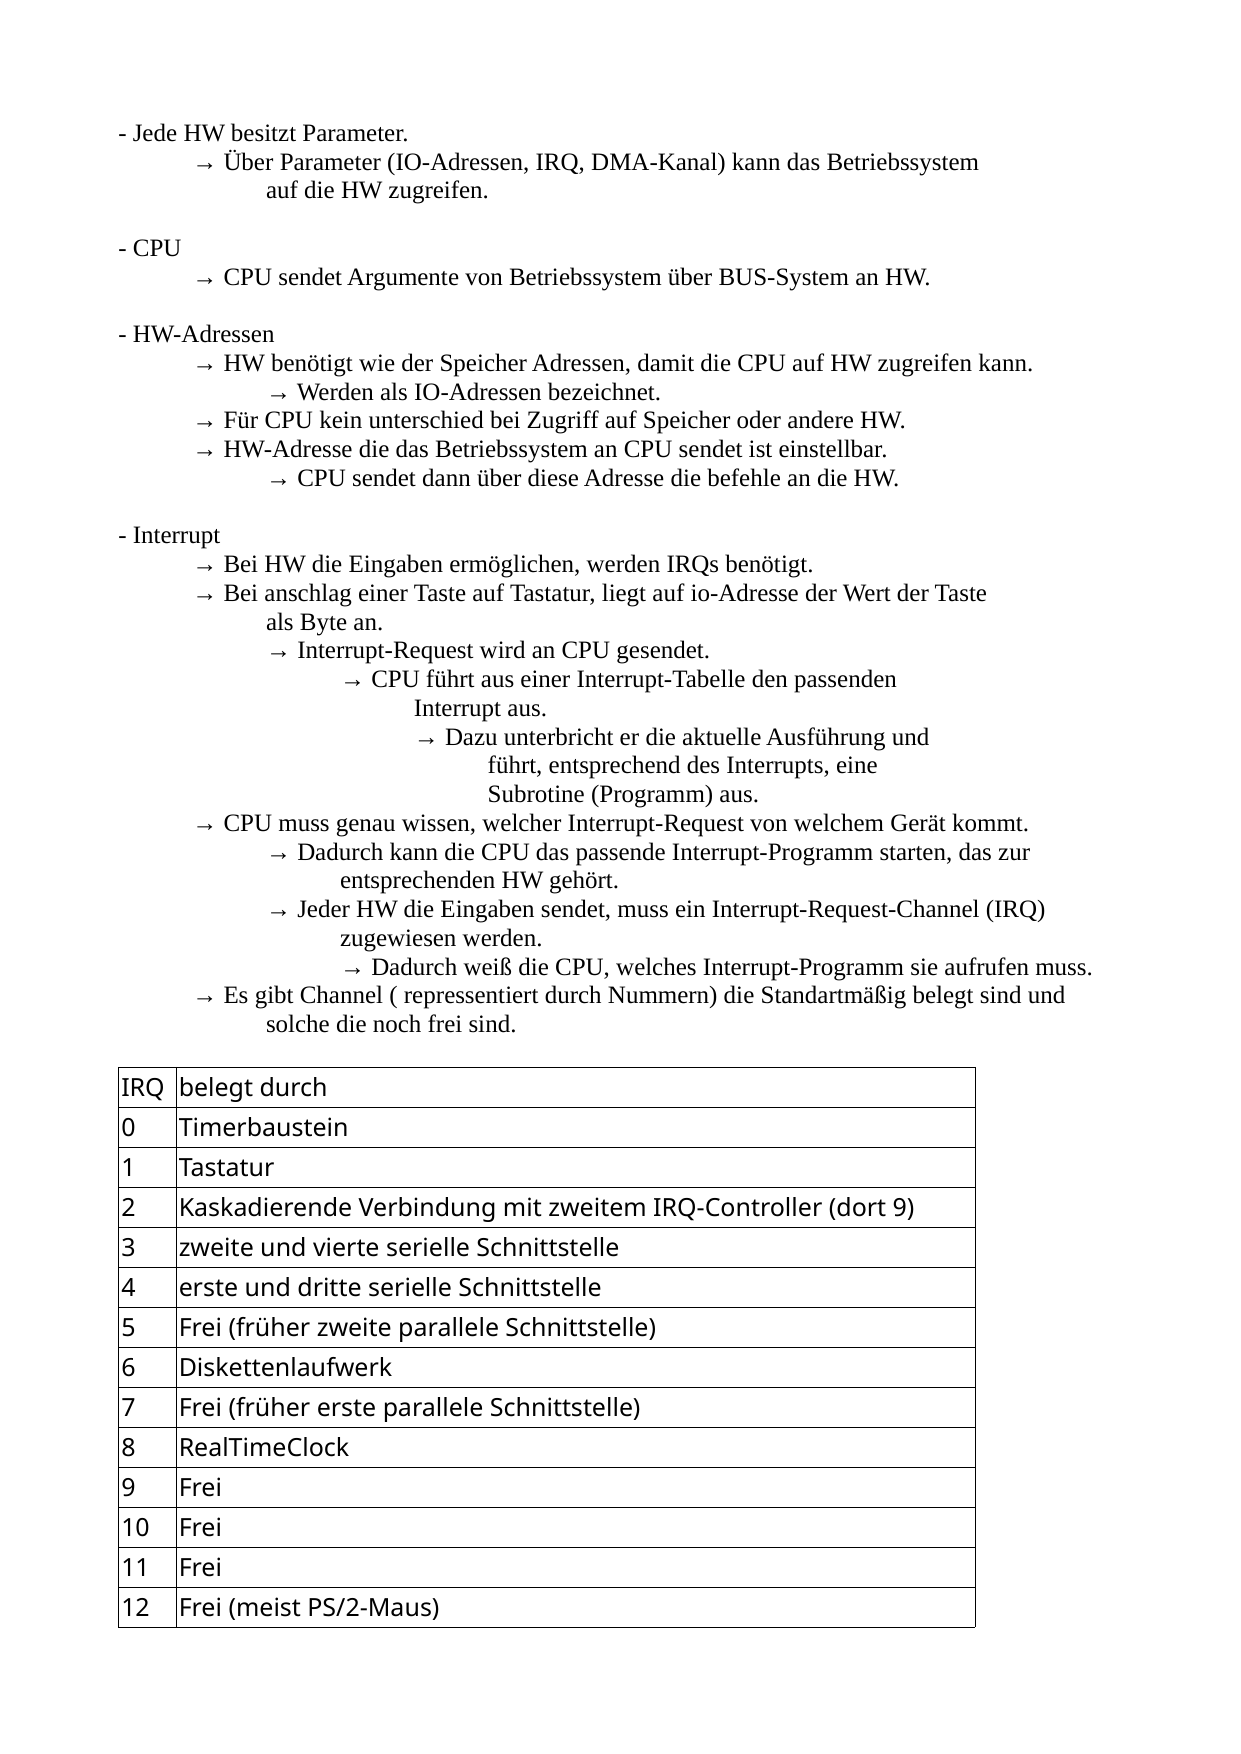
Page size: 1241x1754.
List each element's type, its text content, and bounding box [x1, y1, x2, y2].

text - Jede HW besitzt Parameter. [118, 118, 1122, 147]
text führt, entsprechend des Interrupts, eine [118, 751, 1122, 779]
text → HW-Adresse die das Betriebssystem an CPU sendet ist einstellbar. [118, 434, 1122, 463]
text → Dadurch kann die CPU das passende Interrupt-Programm starten, das zur [118, 837, 1122, 866]
text → HW benötigt wie der Speicher Adressen, damit die CPU auf HW zugreifen kann. [118, 348, 1122, 377]
table_cell 12 [119, 1588, 176, 1627]
table_cell Tastatur [177, 1148, 975, 1187]
table_cell 2 [119, 1188, 176, 1227]
table_cell RealTimeClock [177, 1428, 975, 1467]
text → Für CPU kein unterschied bei Zugriff auf Speicher oder andere HW. [118, 406, 1122, 434]
text → Dazu unterbricht er die aktuelle Ausführung und [118, 722, 1122, 751]
table_cell 0 [119, 1108, 176, 1147]
table_cell Timerbaustein [177, 1108, 975, 1147]
text Subrotine (Programm) aus. [118, 779, 1122, 808]
table_cell 4 [119, 1268, 176, 1307]
text → Es gibt Channel ( repressentiert durch Nummern) die Standartmäßig belegt sind und [118, 981, 1122, 1009]
table_cell Frei [177, 1548, 975, 1587]
table_cell Frei (meist PS/2-Maus) [177, 1588, 975, 1627]
table_cell 11 [119, 1548, 176, 1587]
table_cell Frei [177, 1468, 975, 1507]
table_header belegt durch [177, 1068, 975, 1107]
text - Interrupt [118, 521, 1122, 549]
table_cell 5 [119, 1308, 176, 1347]
text als Byte an. [118, 607, 1122, 636]
text → Werden als IO-Adressen bezeichnet. [118, 377, 1122, 406]
table_cell 6 [119, 1348, 176, 1387]
table_cell Frei (früher zweite parallele Schnittstelle) [177, 1308, 975, 1347]
table_header IRQ [119, 1068, 176, 1107]
text → CPU muss genau wissen, welcher Interrupt-Request von welchem Gerät kommt. [118, 808, 1122, 837]
text → Bei HW die Eingaben ermöglichen, werden IRQs benötigt. [118, 549, 1122, 578]
table_cell Frei [177, 1508, 975, 1547]
table_cell erste und dritte serielle Schnittstelle [177, 1268, 975, 1307]
text → Dadurch weiß die CPU, welches Interrupt-Programm sie aufrufen muss. [118, 952, 1122, 981]
table_cell 1 [119, 1148, 176, 1187]
table_cell 7 [119, 1388, 176, 1427]
text → Über Parameter (IO-Adressen, IRQ, DMA-Kanal) kann das Betriebssystem [118, 147, 1122, 176]
text solche die noch frei sind. [118, 1009, 1122, 1038]
table_cell 10 [119, 1508, 176, 1547]
text → CPU führt aus einer Interrupt-Tabelle den passenden [118, 664, 1122, 693]
table_cell 3 [119, 1228, 176, 1267]
text - HW-Adressen [118, 319, 1122, 348]
text → Interrupt-Request wird an CPU gesendet. [118, 636, 1122, 664]
table_cell zweite und vierte serielle Schnittstelle [177, 1228, 975, 1267]
text entsprechenden HW gehört. [118, 866, 1122, 894]
text → Bei anschlag einer Taste auf Tastatur, liegt auf io-Adresse der Wert der Taste [118, 578, 1122, 607]
table_cell 9 [119, 1468, 176, 1507]
text Interrupt aus. [118, 693, 1122, 722]
text → Jeder HW die Eingaben sendet, muss ein Interrupt-Request-Channel (IRQ) [118, 894, 1122, 923]
table_cell 8 [119, 1428, 176, 1467]
table_cell Kaskadierende Verbindung mit zweitem IRQ-Controller (dort 9) [177, 1188, 975, 1227]
text auf die HW zugreifen. [118, 176, 1122, 204]
text → CPU sendet Argumente von Betriebssystem über BUS-System an HW. [118, 262, 1122, 291]
table_cell Frei (früher erste parallele Schnittstelle) [177, 1388, 975, 1427]
table_cell Diskettenlaufwerk [177, 1348, 975, 1387]
text zugewiesen werden. [118, 923, 1122, 952]
text - CPU [118, 233, 1122, 262]
text → CPU sendet dann über diese Adresse die befehle an die HW. [118, 463, 1122, 492]
